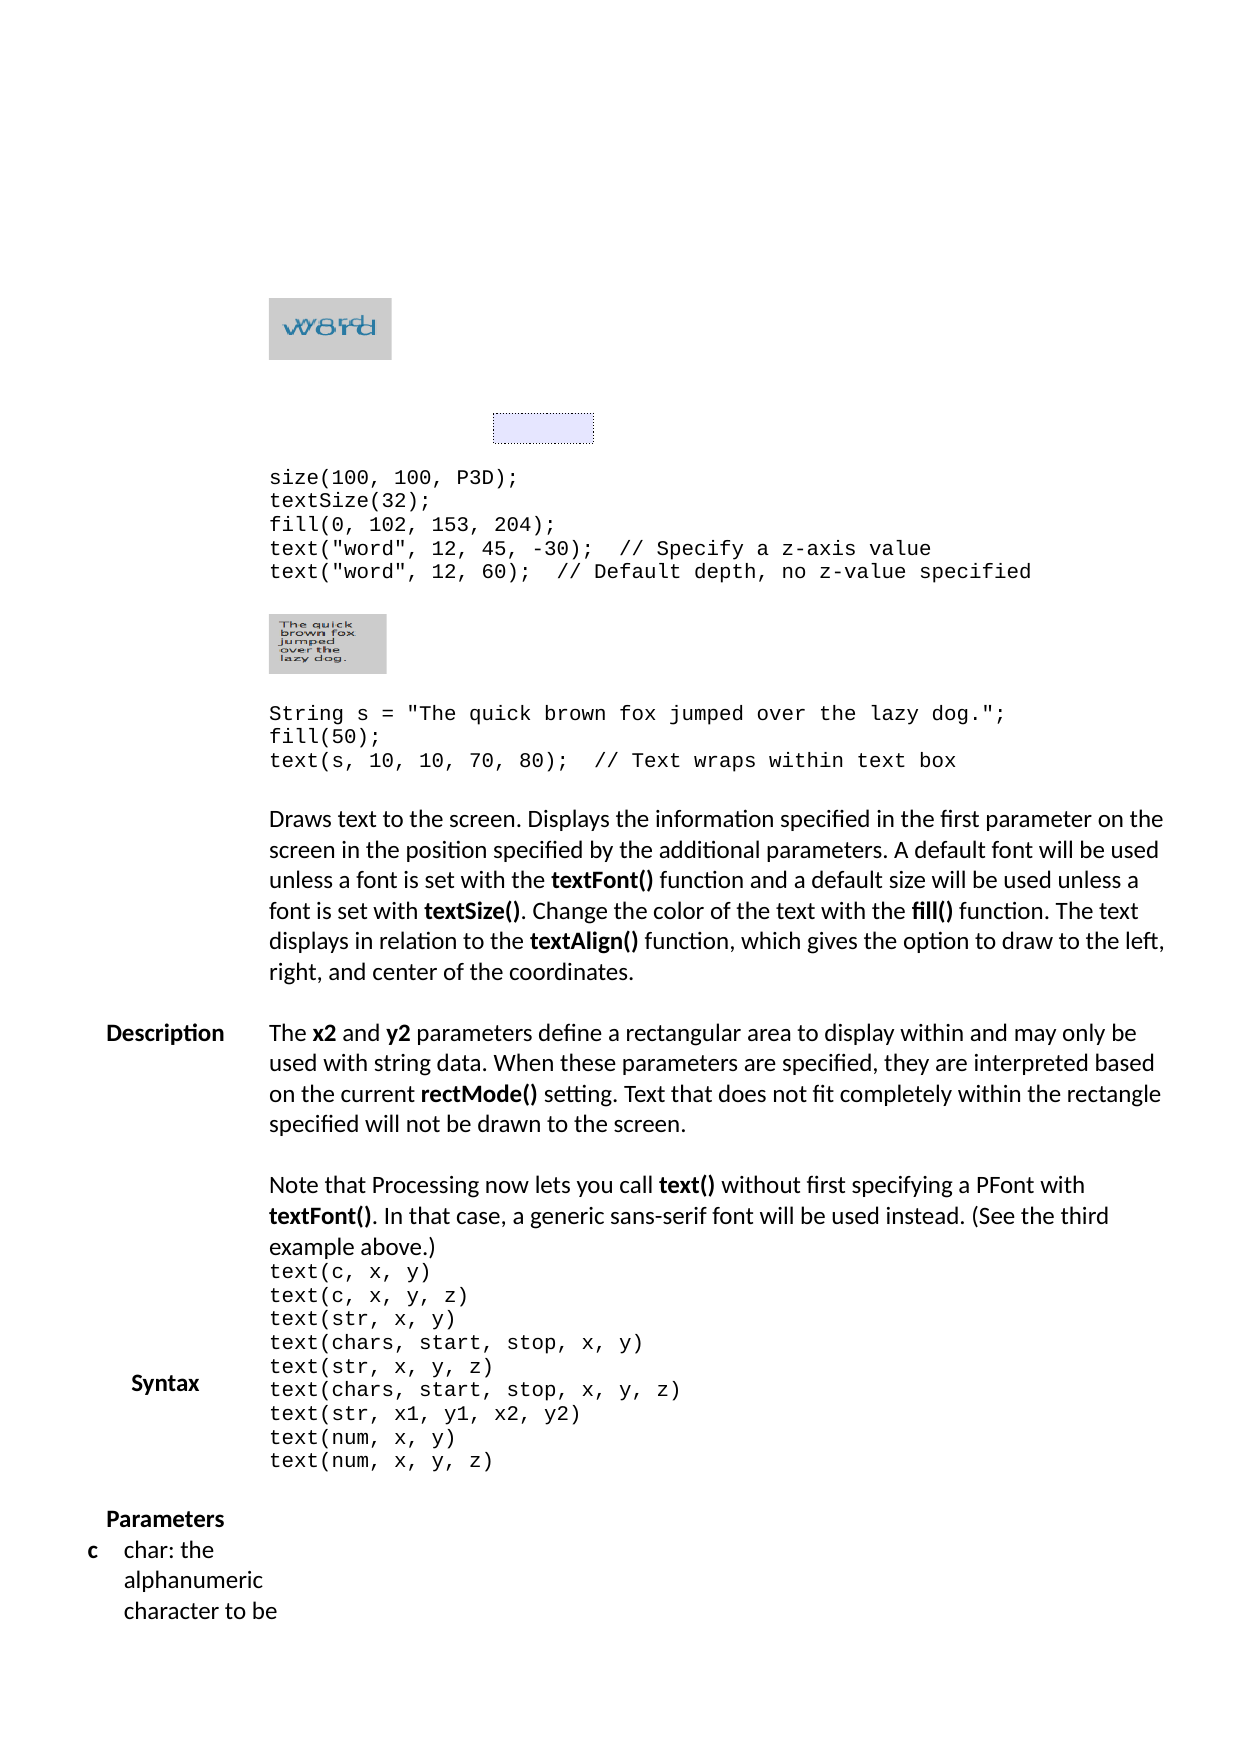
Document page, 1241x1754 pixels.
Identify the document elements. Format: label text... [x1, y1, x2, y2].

table_cell Draws text to the screen. Displays the information specified in the first parameter on the screen in the position specified by the additional parameters. A default font will be used unless a font is set with the textFont() function and a default size will be used unless a font is set with textSize(). Change the color of the text with the fill() function. The text displays in relation to the textAlign() function, which gives the option to draw to the left, right, and center of the coordinates. The x2 and y2 parameters define a rectangular area to display within and may only be used with string data. When these parameters are specified, they are interpreted based on the current rectMode() setting. Text that does not fit completely within the rectangle specified will not be drawn to the screen. Note that Processing now lets you call text() without first specifying a PFont with textFont(). In that case, a generic sans-serif font will be used instead. (See the third example above.) [269, 803, 1184, 1261]
table_header c [62, 1534, 123, 1626]
table_header [62, 118, 269, 214]
table_cell [269, 1504, 1184, 1626]
table_cell [62, 214, 269, 803]
picture [268, 298, 392, 360]
table_cell Description [62, 803, 269, 1261]
table_header char: the alphanumeric character to be displayed [124, 1534, 269, 1626]
picture [268, 614, 387, 674]
table_header [269, 118, 1184, 214]
table_cell Syntax [62, 1261, 269, 1503]
table_cell text(c, x, y) text(c, x, y, z) text(str, x, y) text(chars, start, stop, x, y) text(str, x, y, z) text(chars, start, stop, x, y, z) text(str, x1, y1, x2, y2) text(num, x, y) text(num, x, y, z) [269, 1261, 1184, 1503]
table_cell size(100, 100, P3D); textSize(32); fill(0, 102, 153, 204); text("word", 12, 45, -30); // Specify a z-axis value text("word", 12, 60); // Default depth, no z-value specified String s = "The quick brown fox jumped over the lazy dog."; fill(50); text(s, 10, 10, 70, 80); // Text wraps within text box [269, 214, 1184, 803]
table_cell Parameters [62, 1504, 269, 1626]
